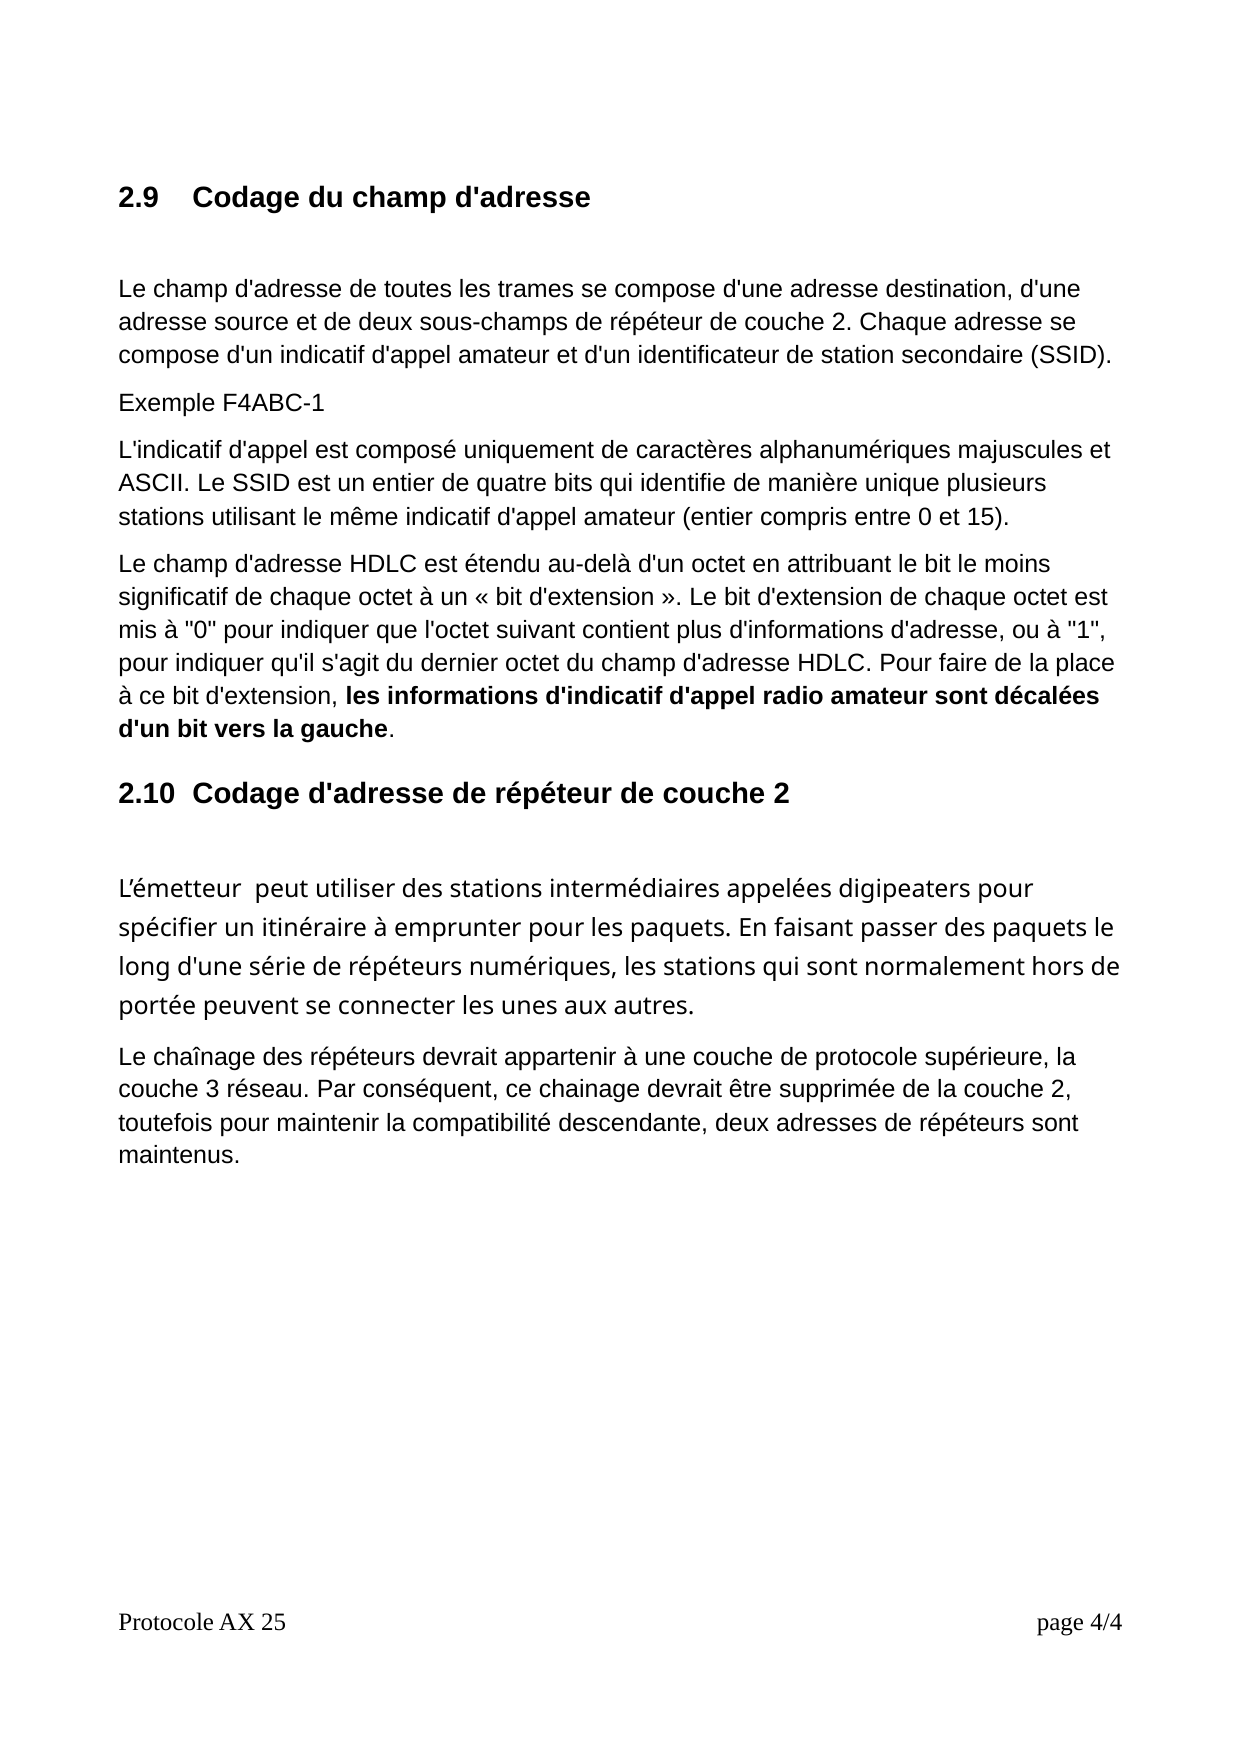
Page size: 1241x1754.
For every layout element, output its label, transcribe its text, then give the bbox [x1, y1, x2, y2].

subtitle Codage du champ d'adresse [118, 180, 1122, 214]
subtitle Codage d'adresse de répéteur de couche 2 [118, 776, 1122, 810]
text L'indicatif d'appel est composé uniquement de caractères alphanumériques majuscules et ASCII. Le SSID est un entier de quatre bits qui identifie de manière unique plusieurs stations utilisant le même indicatif d'appel amateur (entier compris entre 0 et 15). [118, 435, 1122, 530]
text Le chaînage des répéteurs devrait appartenir à une couche de protocole supérieure, la couche 3 réseau. Par conséquent, ce chainage devrait être supprimée de la couche 2, toutefois pour maintenir la compatibilité descendante, deux adresses de répéteurs sont maintenus. [118, 1041, 1122, 1169]
text Le champ d'adresse de toutes les trames se compose d'une adresse destination, d'une adresse source et de deux sous-champs de répéteur de couche 2. Chaque adresse se compose d'un indicatif d'appel amateur et d'un identificateur de station secondaire (SSID). [118, 274, 1122, 369]
text Le champ d'adresse HDLC est étendu au-delà d'un octet en attribuant le bit le moins significatif de chaque octet à un « bit d'extension ». Le bit d'extension de chaque octet est mis à "0" pour indiquer que l'octet suivant contient plus d'informations d'adresse, ou à "1", pour indiquer qu'il s'agit du dernier octet du champ d'adresse HDLC. Pour faire de la place à ce bit d'extension, les informations d'indicatif d'appel radio amateur sont décalées d'un bit vers la gauche. [118, 549, 1122, 743]
text Exemple F4ABC-1 [118, 388, 1122, 417]
text L’émetteur peut utiliser des stations intermédiaires appelées digipeaters pour spécifier un itinéraire à emprunter pour les paquets. En faisant passer des paquets le long d'une série de répéteurs numériques, les stations qui sont normalement hors de portée peuvent se connecter les unes aux autres. [118, 870, 1122, 1022]
